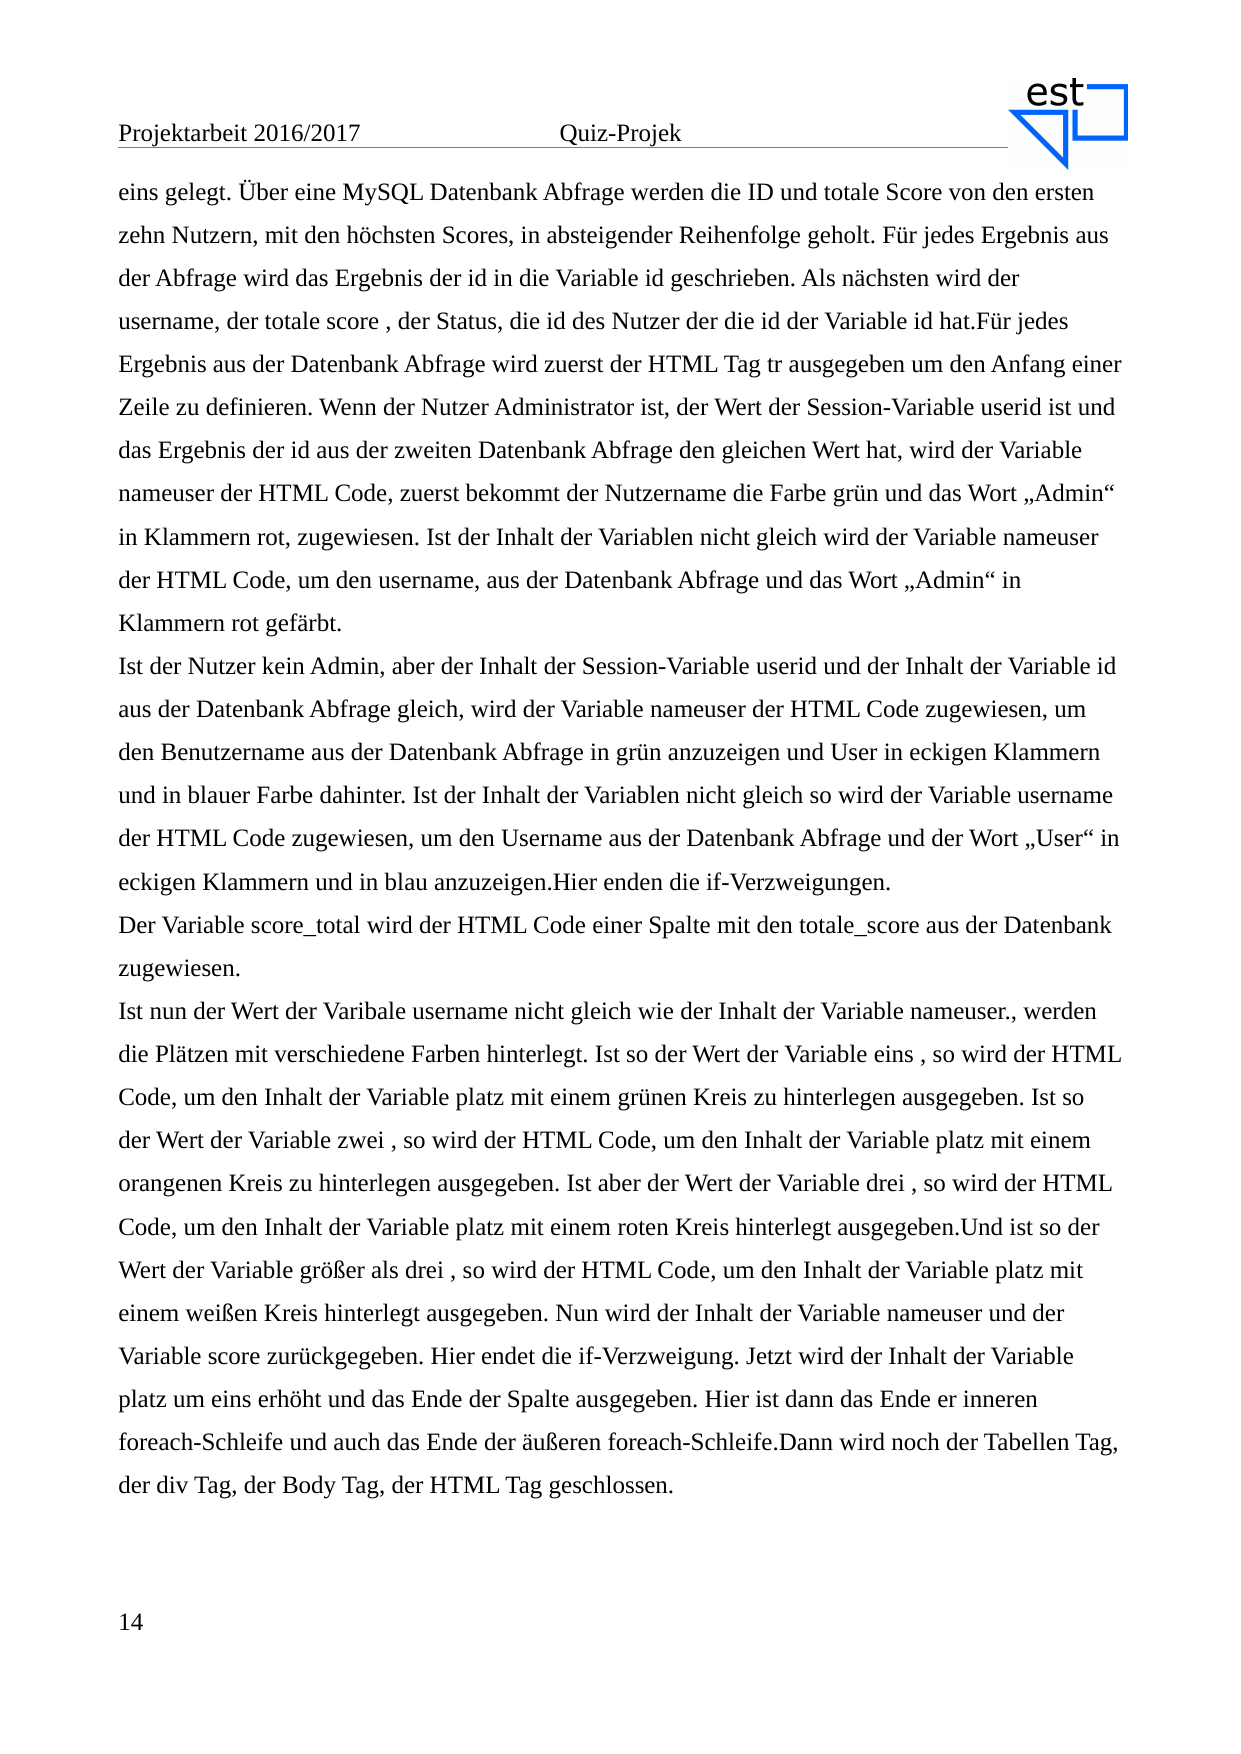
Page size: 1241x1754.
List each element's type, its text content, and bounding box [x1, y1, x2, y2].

picture [1008, 78, 1128, 170]
text eins gelegt. Über eine MySQL Datenbank Abfrage werden die ID und totale Score von den ersten zehn Nutzern, mit den höchsten Scores, in absteigender Reihenfolge geholt. Für jedes Ergebnis aus der Abfrage wird das Ergebnis der id in die Variable id geschrieben. Als nächsten wird der username, der totale score , der Status, die id des Nutzer der die id der Variable id hat.Für jedes Ergebnis aus der Datenbank Abfrage wird zuerst der HTML Tag tr ausgegeben um den Anfang einer Zeile zu definieren. Wenn der Nutzer Administrator ist, der Wert der Session-Variable userid ist und das Ergebnis der id aus der zweiten Datenbank Abfrage den gleichen Wert hat, wird der Variable nameuser der HTML Code, zuerst bekommt der Nutzername die Farbe grün und das Wort „Admin“ in Klammern rot, zugewiesen. Ist der Inhalt der Variablen nicht gleich wird der Variable nameuser der HTML Code, um den username, aus der Datenbank Abfrage und das Wort „Admin“ in Klammern rot gefärbt. [118, 177, 1122, 637]
text Ist nun der Wert der Varibale username nicht gleich wie der Inhalt der Variable nameuser., werden die Plätzen mit verschiedene Farben hinterlegt. Ist so der Wert der Variable eins , so wird der HTML Code, um den Inhalt der Variable platz mit einem grünen Kreis zu hinterlegen ausgegeben. Ist so der Wert der Variable zwei , so wird der HTML Code, um den Inhalt der Variable platz mit einem orangenen Kreis zu hinterlegen ausgegeben. Ist aber der Wert der Variable drei , so wird der HTML Code, um den Inhalt der Variable platz mit einem roten Kreis hinterlegt ausgegeben.Und ist so der Wert der Variable größer als drei , so wird der HTML Code, um den Inhalt der Variable platz mit einem weißen Kreis hinterlegt ausgegeben. Nun wird der Inhalt der Variable nameuser und der Variable score zurückgegeben. Hier endet die if-Verzweigung. Jetzt wird der Inhalt der Variable platz um eins erhöht und das Ende der Spalte ausgegeben. Hier ist dann das Ende er inneren foreach-Schleife und auch das Ende der äußeren foreach-Schleife.Dann wird noch der Tabellen Tag, der div Tag, der Body Tag, der HTML Tag geschlossen. [118, 996, 1122, 1499]
text Ist der Nutzer kein Admin, aber der Inhalt der Session-Variable userid und der Inhalt der Variable id aus der Datenbank Abfrage gleich, wird der Variable nameuser der HTML Code zugewiesen, um den Benutzername aus der Datenbank Abfrage in grün anzuzeigen und User in eckigen Klammern und in blauer Farbe dahinter. Ist der Inhalt der Variablen nicht gleich so wird der Variable username der HTML Code zugewiesen, um den Username aus der Datenbank Abfrage und der Wort „User“ in eckigen Klammern und in blau anzuzeigen.Hier enden die if-Verzweigungen. [118, 651, 1122, 895]
text Der Variable score_total wird der HTML Code einer Spalte mit den totale_score aus der Datenbank zugewiesen. [118, 910, 1122, 982]
